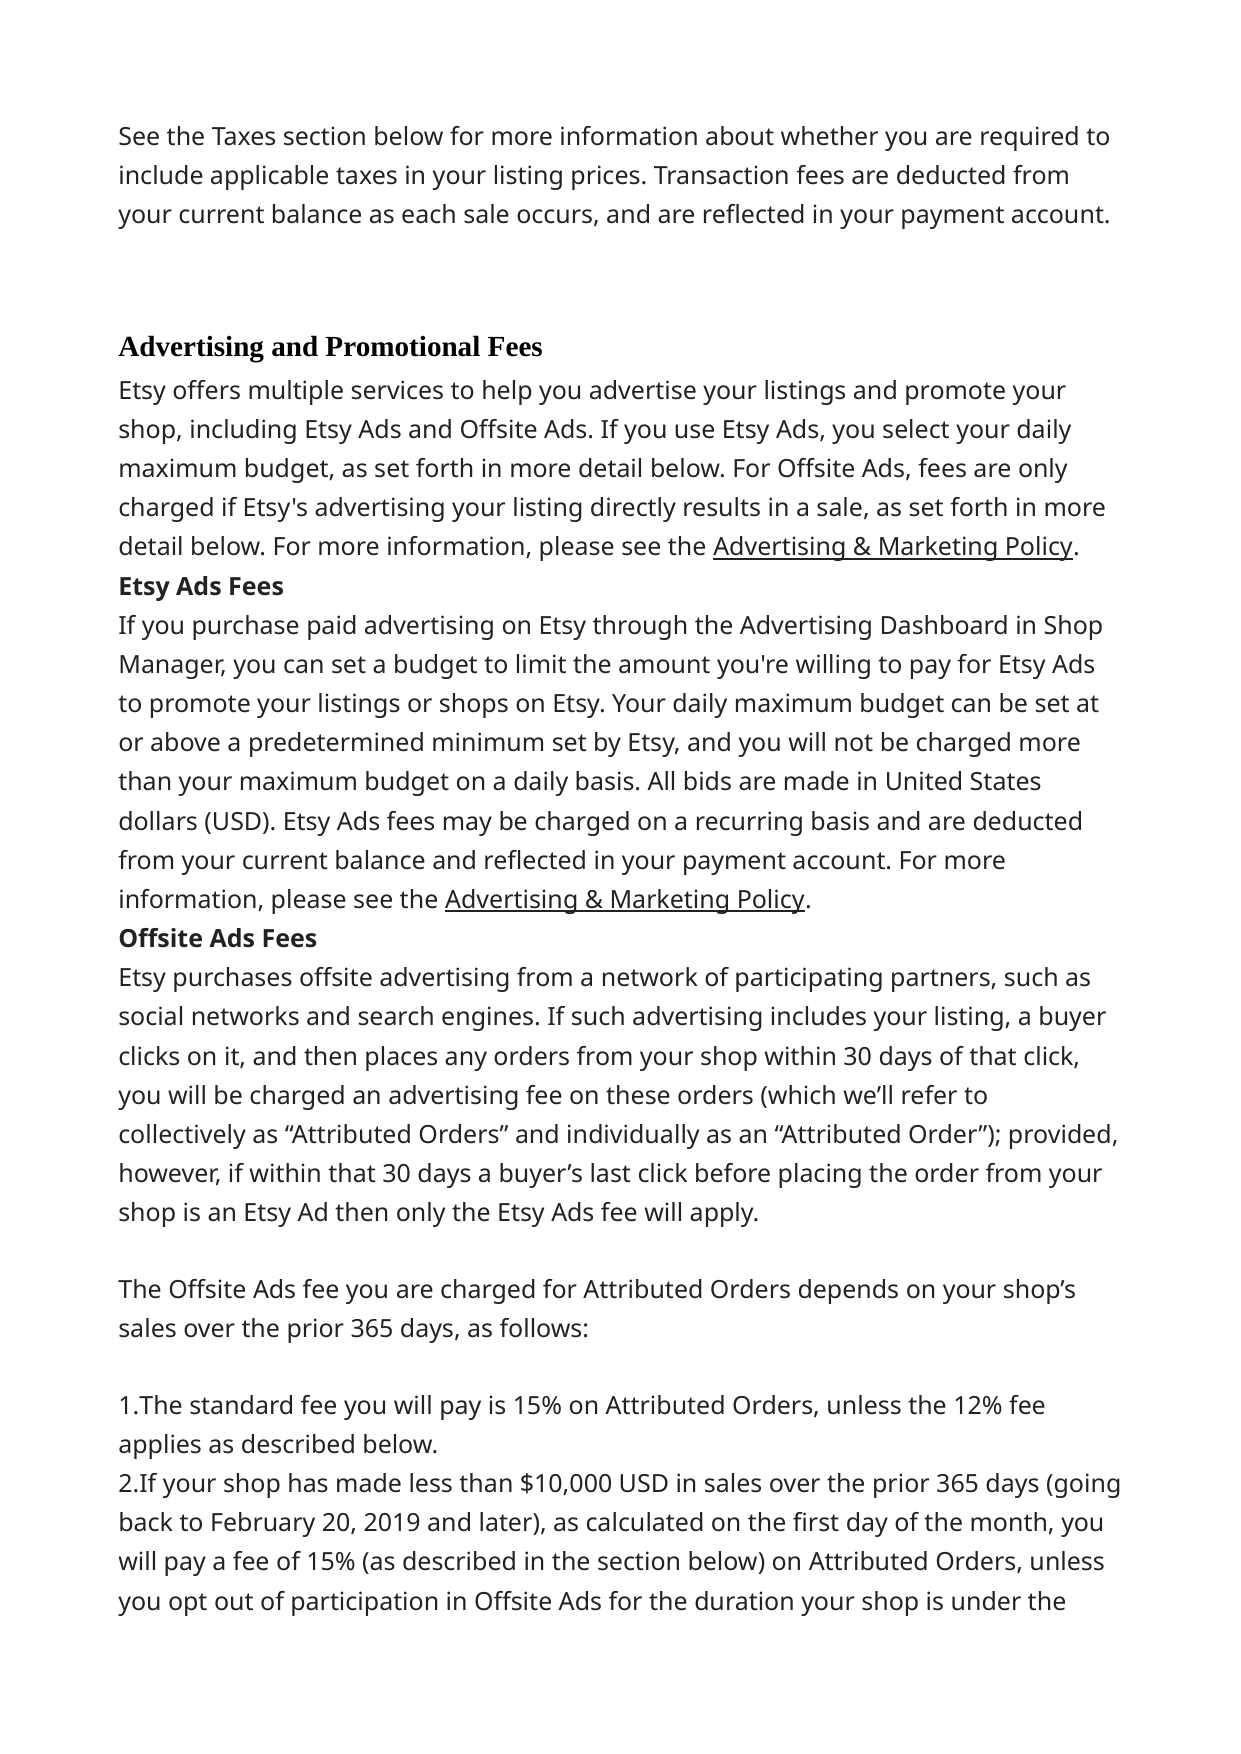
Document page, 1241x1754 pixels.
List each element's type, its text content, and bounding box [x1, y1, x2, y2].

subtitle Advertising and Promotional Fees [118, 329, 1122, 363]
list The standard fee you will pay is 15% on Attributed Orders, unless the 12% fee applies as described below. [118, 1387, 1122, 1461]
text Offsite Ads Fees [118, 921, 1122, 955]
text Etsy purchases offsite advertising from a network of participating partners, such as social networks and search engines. If such advertising includes your listing, a buyer clicks on it, and then places any orders from your shop within 30 days of that click, you will be charged an advertising fee on these orders (which we’ll refer to collectively as “Attributed Orders” and individually as an “Attributed Order”); provided, however, if within that 30 days a buyer’s last click before placing the order from your shop is an Etsy Ad then only the Etsy Ads fee will apply. [118, 960, 1122, 1229]
list If your shop has made less than $10,000 USD in sales over the prior 365 days (going back to February 20, 2019 and later), as calculated on the first day of the month, you will pay a fee of 15% (as described in the section below) on Attributed Orders, unless you opt out of participation in Offsite Ads for the duration your shop is under the [118, 1466, 1122, 1617]
text If you purchase paid advertising on Etsy through the Advertising Dashboard in Shop Manager, you can set a budget to limit the amount you're willing to pay for Etsy Ads to promote your listings or shops on Etsy. Your daily maximum budget can be set at or above a predetermined minimum set by Etsy, and you will not be charged more than your maximum budget on a daily basis. All bids are made in United States dollars (USD). Etsy Ads fees may be charged on a recurring basis and are deducted from your current balance and reflected in your payment account. For more information, please see the Advertising & Marketing Policy. [118, 607, 1122, 916]
text The Offsite Ads fee you are charged for Attributed Orders depends on your shop’s sales over the prior 365 days, as follows: [118, 1271, 1122, 1345]
text See the Taxes section below for more information about whether you are required to include applicable taxes in your listing prices. Transaction fees are deducted from your current balance as each sale occurs, and are reflected in your payment account. [118, 118, 1122, 231]
text Etsy offers multiple services to help you advertise your listings and promote your shop, including Etsy Ads and Offsite Ads. If you use Etsy Ads, you select your daily maximum budget, as set forth in more detail below. For Offsite Ads, fees are only charged if Etsy's advertising your listing directly results in a sale, as set forth in more detail below. For more information, please see the Advertising & Marketing Policy. [118, 372, 1122, 563]
text Etsy Ads Fees [118, 568, 1122, 602]
